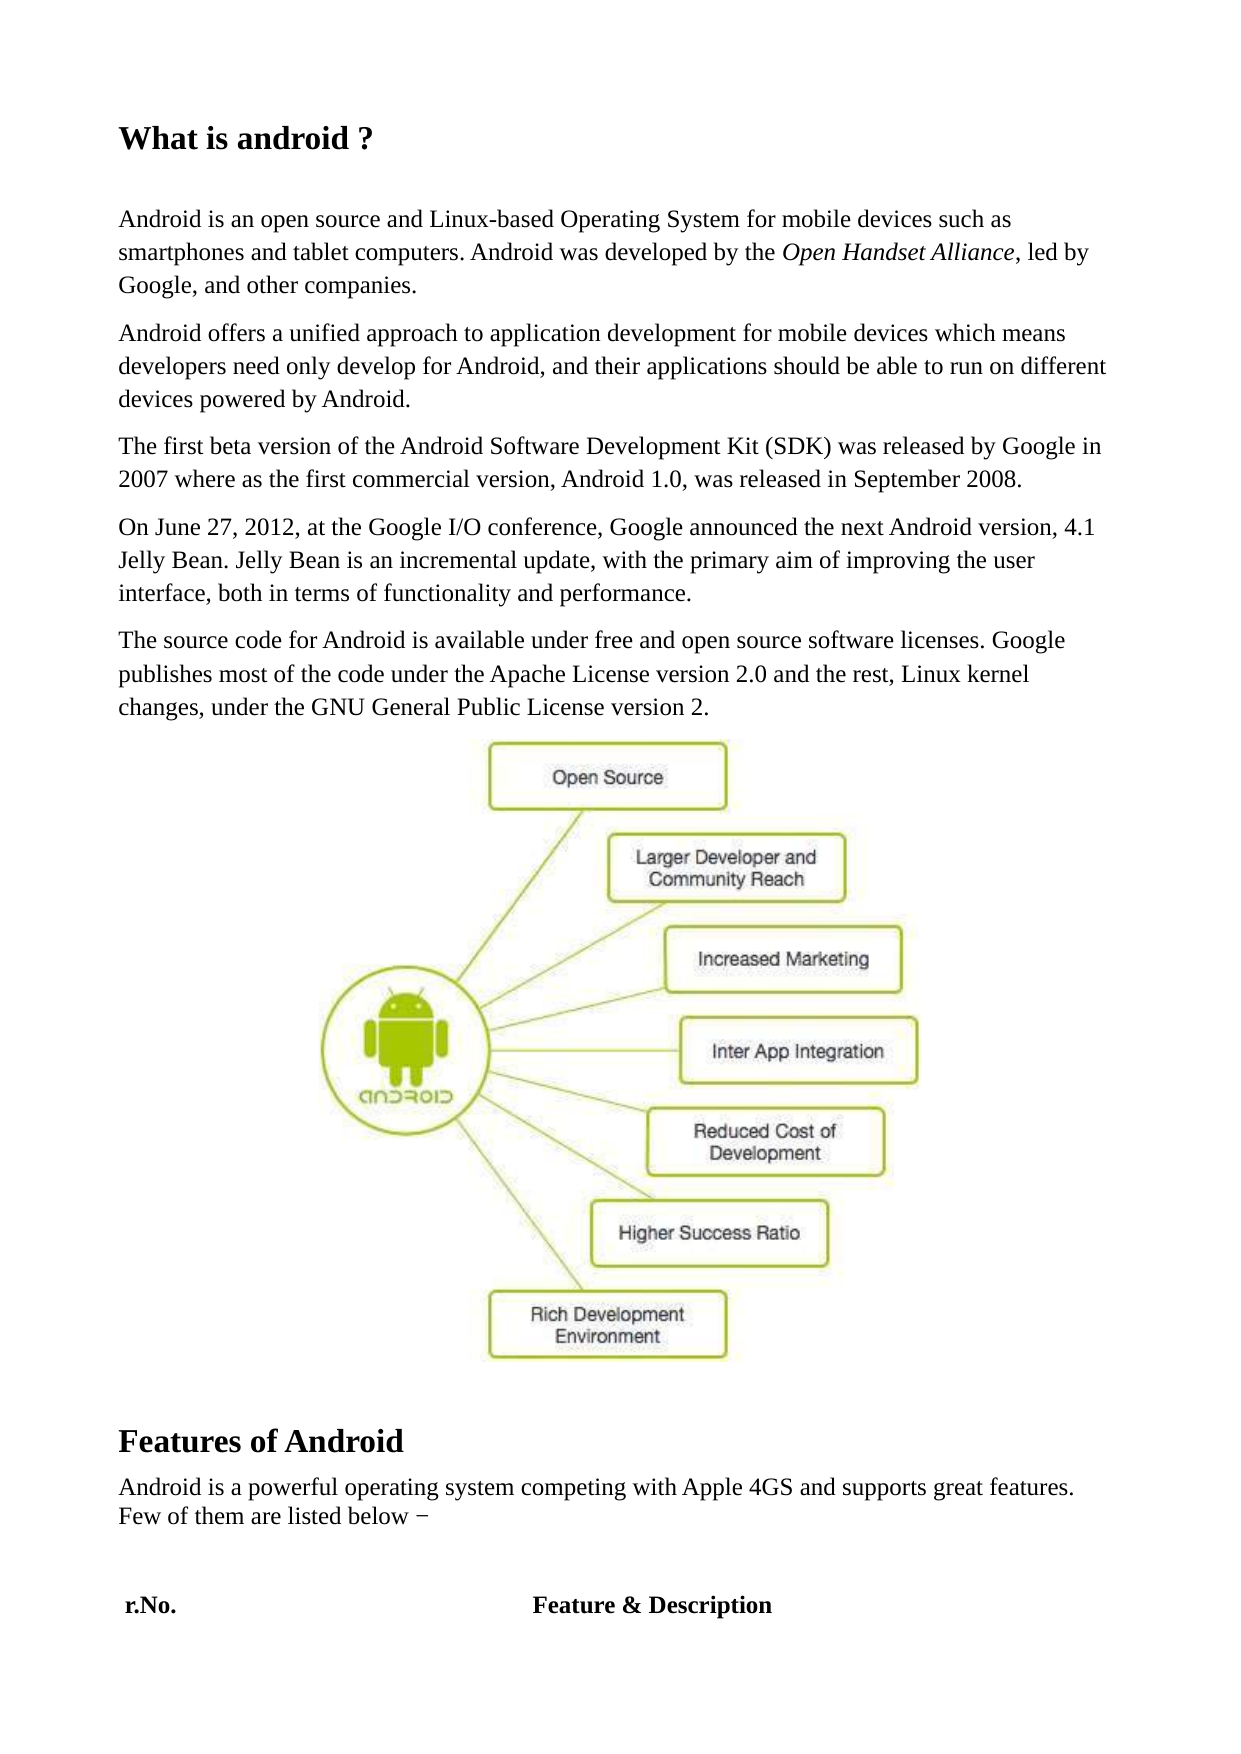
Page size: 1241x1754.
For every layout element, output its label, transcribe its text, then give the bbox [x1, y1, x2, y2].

subtitle Features of Android [118, 1421, 1122, 1460]
text On June 27, 2012, at the Google I/O conference, Google announced the next Android version, 4.1 Jelly Bean. Jelly Bean is an incremental update, with the primary aim of improving the user interface, both in terms of functionality and performance. [118, 512, 1122, 607]
table_header r.No. [118, 1587, 183, 1622]
text The source code for Android is available under free and open source software licenses. Google publishes most of the code under the Apache License version 2.0 and the rest, Linux kernel changes, under the GNU General Public License version 2. [118, 626, 1122, 720]
text Android is an open source and Linux-based Operating System for mobile devices such as smartphones and tablet computers. Android was developed by the Open Handset Alliance, led by Google, and other companies. [118, 204, 1122, 299]
text Android is a powerful operating system competing with Apple 4GS and supports great features. Few of them are listed below − [118, 1472, 1122, 1530]
text What is android ? [118, 118, 1122, 156]
text Android offers a unified approach to application development for mobile devices which means developers need only develop for Android, and their applications should be able to run on different devices powered by Android. [118, 318, 1122, 412]
text The first beta version of the Android Software Development Kit (SDK) was released by Google in 2007 where as the first commercial version, Android 1.0, was released in September 2008. [118, 431, 1122, 493]
picture [318, 739, 922, 1362]
table_header Feature & Description [183, 1587, 1122, 1622]
